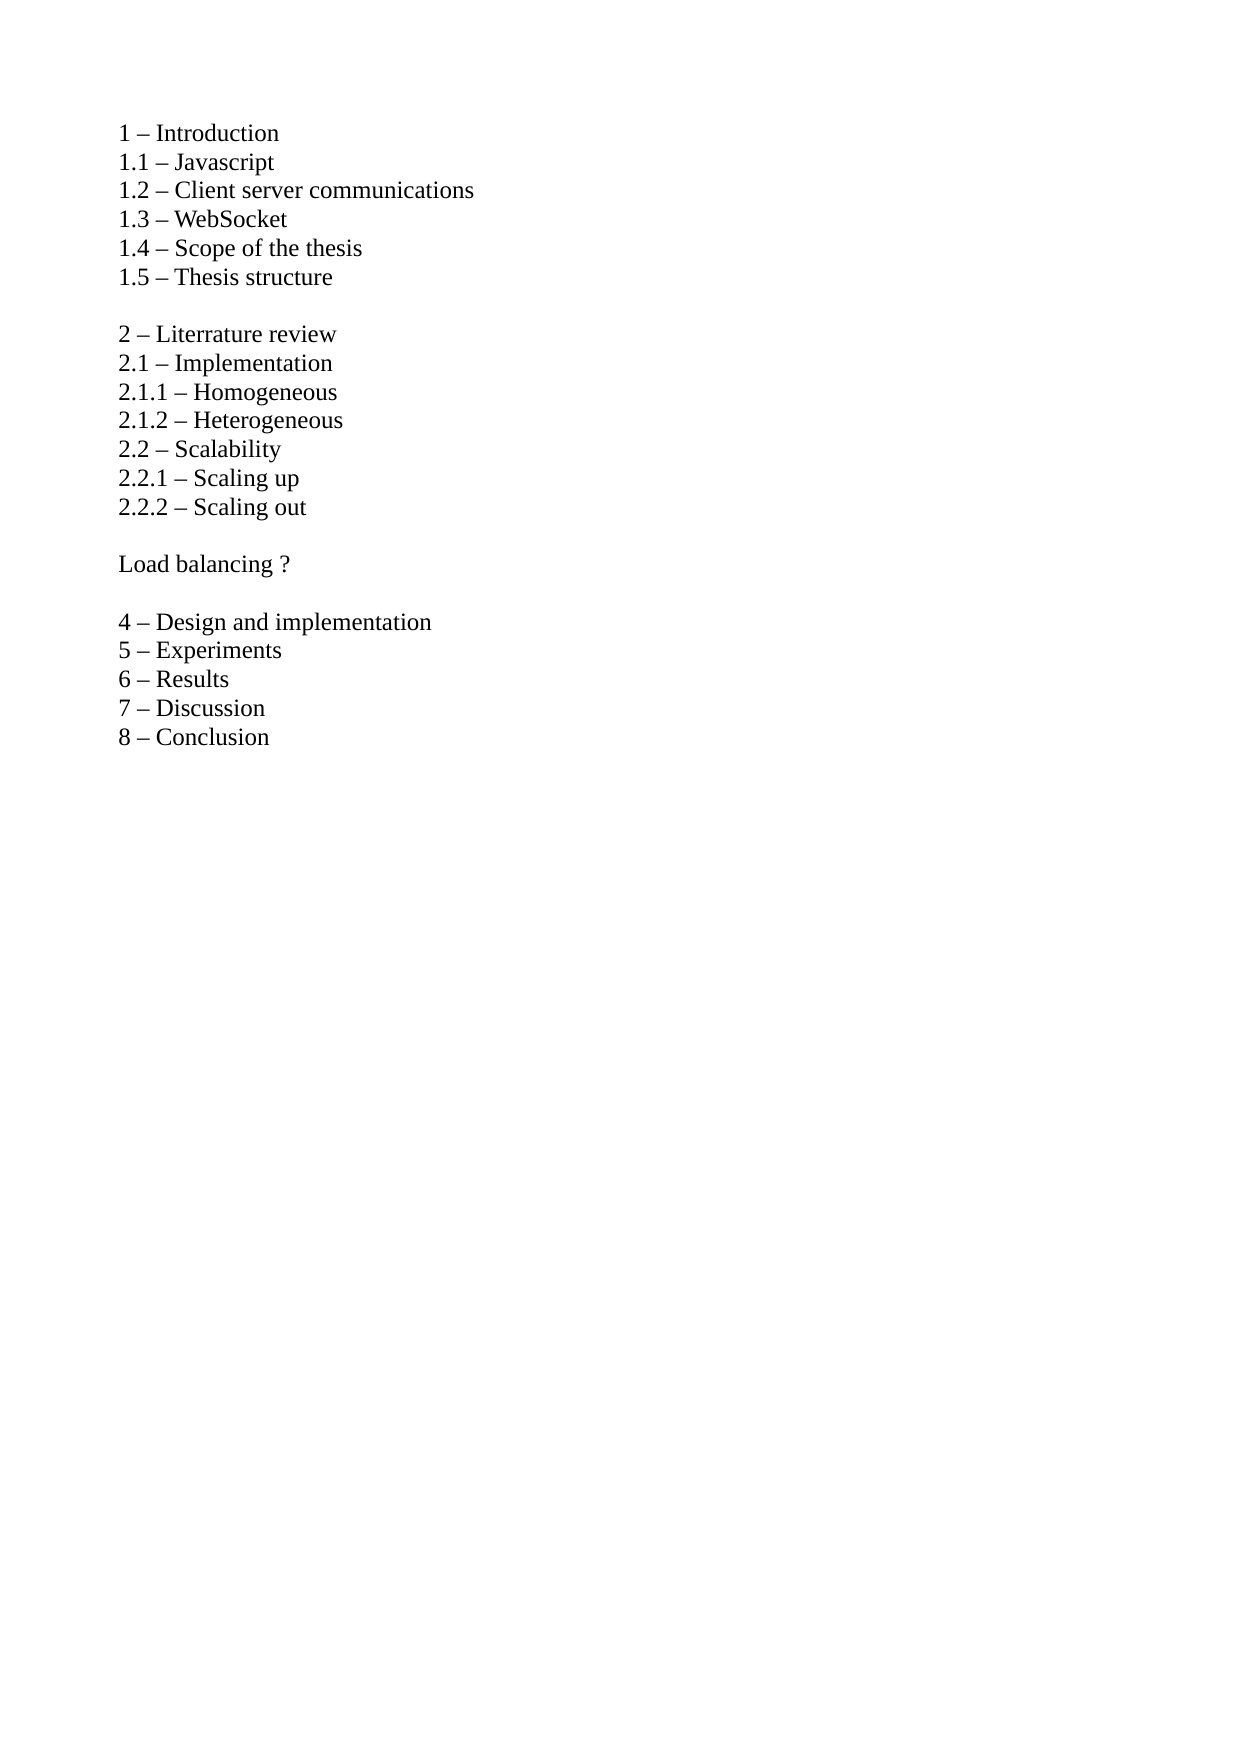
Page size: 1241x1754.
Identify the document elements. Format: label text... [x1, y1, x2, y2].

text Load balancing ? [118, 549, 1122, 578]
text 5 – Experiments [118, 636, 1122, 664]
text 1.1 – Javascript [118, 147, 1122, 176]
text 2.1.1 – Homogeneous [118, 377, 1122, 406]
text 2.2 – Scalability [118, 434, 1122, 463]
text 2.2.1 – Scaling up [118, 463, 1122, 492]
text 2.1 – Implementation [118, 348, 1122, 377]
text 6 – Results [118, 664, 1122, 693]
text 1.4 – Scope of the thesis [118, 233, 1122, 262]
text 1.3 – WebSocket [118, 204, 1122, 233]
text 2.1.2 – Heterogeneous [118, 406, 1122, 434]
text 7 – Discussion [118, 693, 1122, 722]
text 8 – Conclusion [118, 722, 1122, 751]
text 1.2 – Client server communications [118, 176, 1122, 204]
text 1.5 – Thesis structure [118, 262, 1122, 291]
text 2 – Literrature review [118, 319, 1122, 348]
text 4 – Design and implementation [118, 607, 1122, 636]
text 1 – Introduction [118, 118, 1122, 147]
text 2.2.2 – Scaling out [118, 492, 1122, 521]
